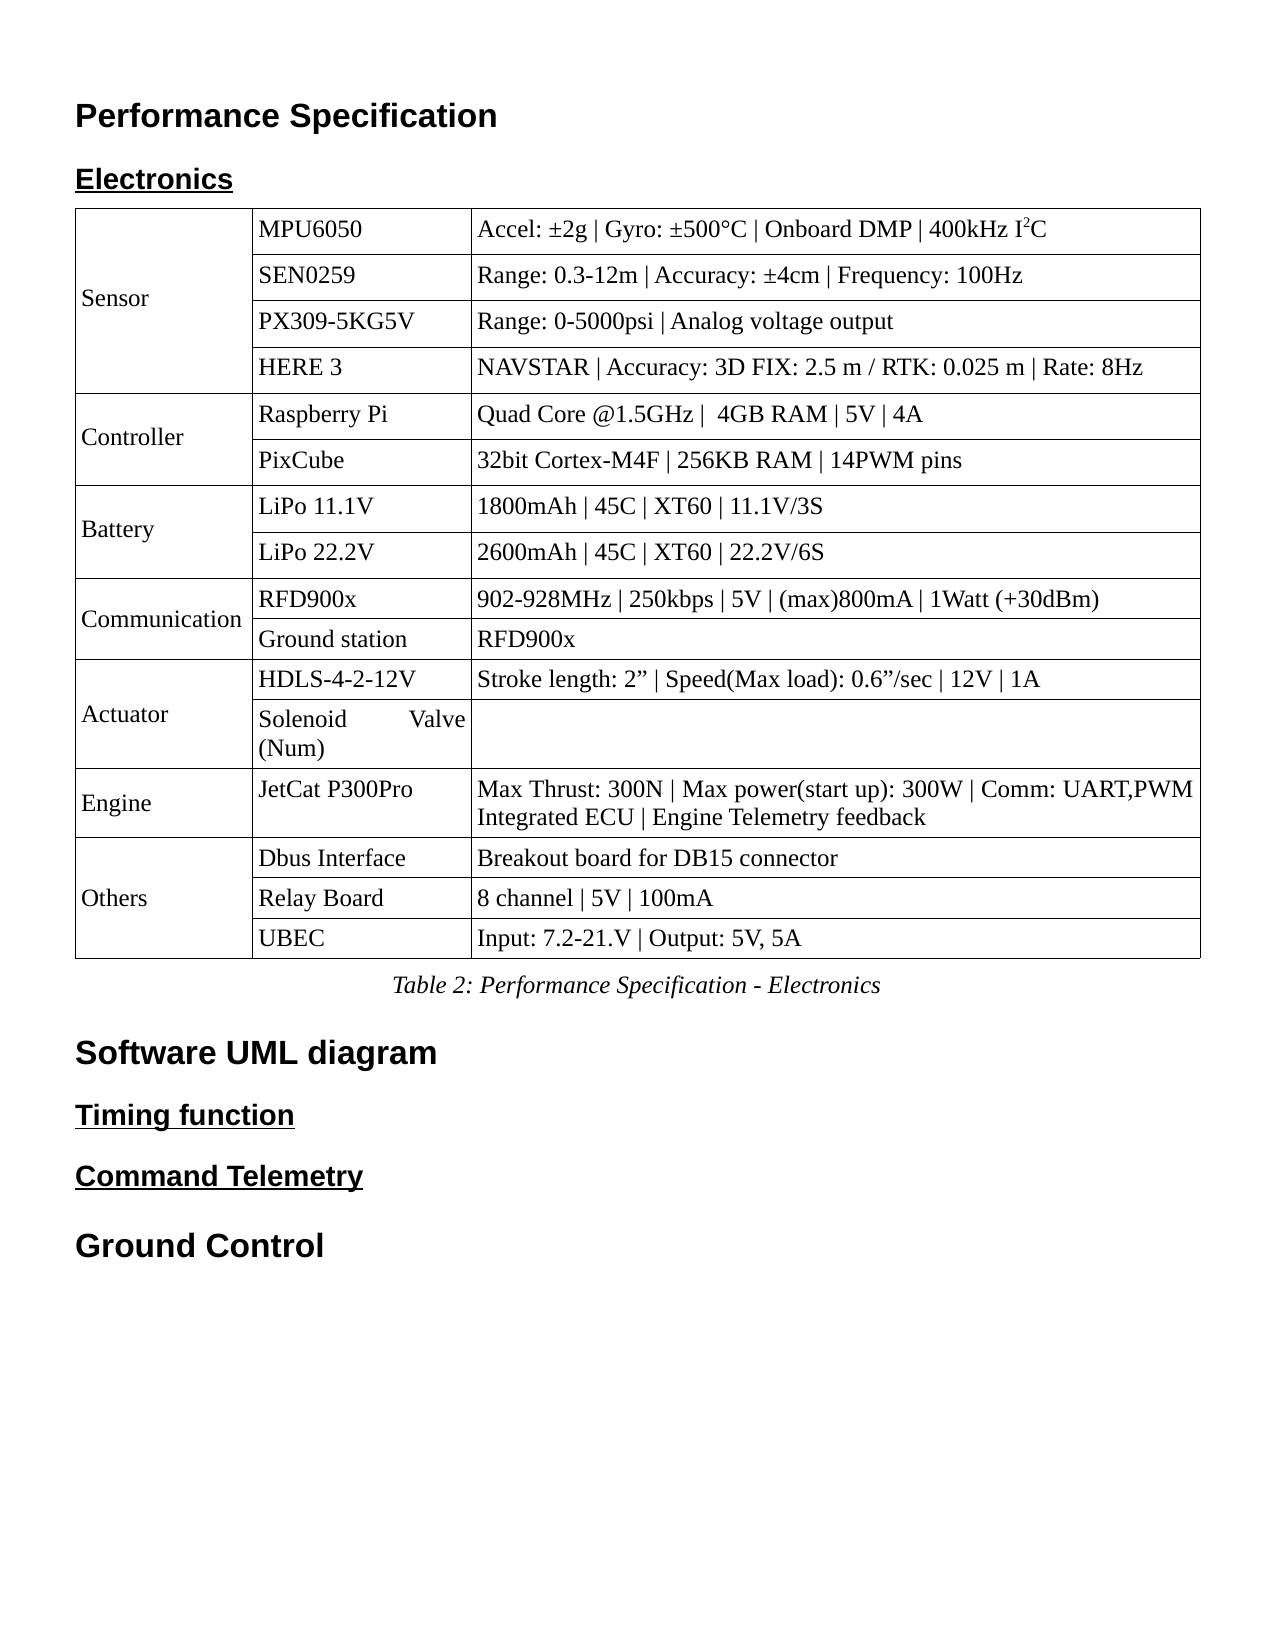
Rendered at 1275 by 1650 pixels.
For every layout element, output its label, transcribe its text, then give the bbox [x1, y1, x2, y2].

subtitle Software UML diagram [75, 1032, 1200, 1071]
table_cell Engine [76, 769, 252, 837]
table_cell HDLS-4-2-12V [253, 660, 471, 699]
table_cell [472, 700, 1200, 768]
text Table 2: Performance Specification - Electronics [75, 970, 1200, 999]
table_cell LiPo 11.1V [253, 486, 471, 532]
table_cell Controller [76, 394, 252, 485]
table_cell Breakout board for DB15 connector [472, 838, 1200, 877]
table_cell PixCube [253, 440, 471, 485]
table_cell 8 channel | 5V | 100mA [472, 878, 1200, 917]
table_cell Battery [76, 486, 252, 578]
subtitle Electronics [75, 162, 1200, 195]
table_cell 902-928MHz | 250kbps | 5V | (max)800mA | 1Watt (+30dBm) [472, 579, 1200, 618]
table_cell Solenoid Valve (Num) [253, 700, 471, 768]
table_cell Dbus Interface [253, 838, 471, 877]
table_cell Range: 0-5000psi | Analog voltage output [472, 301, 1200, 347]
table_cell Communication [76, 579, 252, 658]
table_cell Raspberry Pi [253, 394, 471, 439]
table_cell RFD900x [472, 619, 1200, 658]
table_cell 32bit Cortex-M4F | 256KB RAM | 14PWM pins [472, 440, 1200, 485]
table_cell Quad Core @1.5GHz | 4GB RAM | 5V | 4A [472, 394, 1200, 439]
subtitle Timing function [75, 1098, 1200, 1132]
table_cell Input: 7.2-21.V | Output: 5V, 5A [472, 919, 1200, 958]
table_cell 2600mAh | 45C | XT60 | 22.2V/6S [472, 533, 1200, 578]
table_cell 1800mAh | 45C | XT60 | 11.1V/3S [472, 486, 1200, 532]
table_cell Ground station [253, 619, 471, 658]
subtitle Performance Specification [75, 96, 1200, 134]
table_cell Range: 0.3-12m | Accuracy: ±4cm | Frequency: 100Hz [472, 255, 1200, 300]
table_cell NAVSTAR | Accuracy: 3D FIX: 2.5 m / RTK: 0.025 m | Rate: 8Hz [472, 348, 1200, 393]
table_cell Max Thrust: 300N | Max power(start up): 300W | Comm: UART,PWM Integrated ECU | Engine Telemetry feedback [472, 769, 1200, 837]
table_cell RFD900x [253, 579, 471, 618]
table_header MPU6050 [253, 209, 471, 254]
table_cell Stroke length: 2” | Speed(Max load): 0.6”/sec | 12V | 1A [472, 660, 1200, 699]
table_cell UBEC [253, 919, 471, 958]
table_header Sensor [76, 209, 252, 393]
table_cell LiPo 22.2V [253, 533, 471, 578]
table_cell SEN0259 [253, 255, 471, 300]
subtitle Command Telemetry [75, 1159, 1200, 1193]
table_cell Actuator [76, 660, 252, 768]
table_header Accel: ±2g | Gyro: ±500°C | Onboard DMP | 400kHz I2C [472, 209, 1200, 254]
table_cell PX309-5KG5V [253, 301, 471, 347]
table_cell HERE 3 [253, 348, 471, 393]
table_cell JetCat P300Pro [253, 769, 471, 837]
subtitle Ground Control [75, 1226, 1200, 1265]
table_cell Relay Board [253, 878, 471, 917]
table_cell Others [76, 838, 252, 958]
